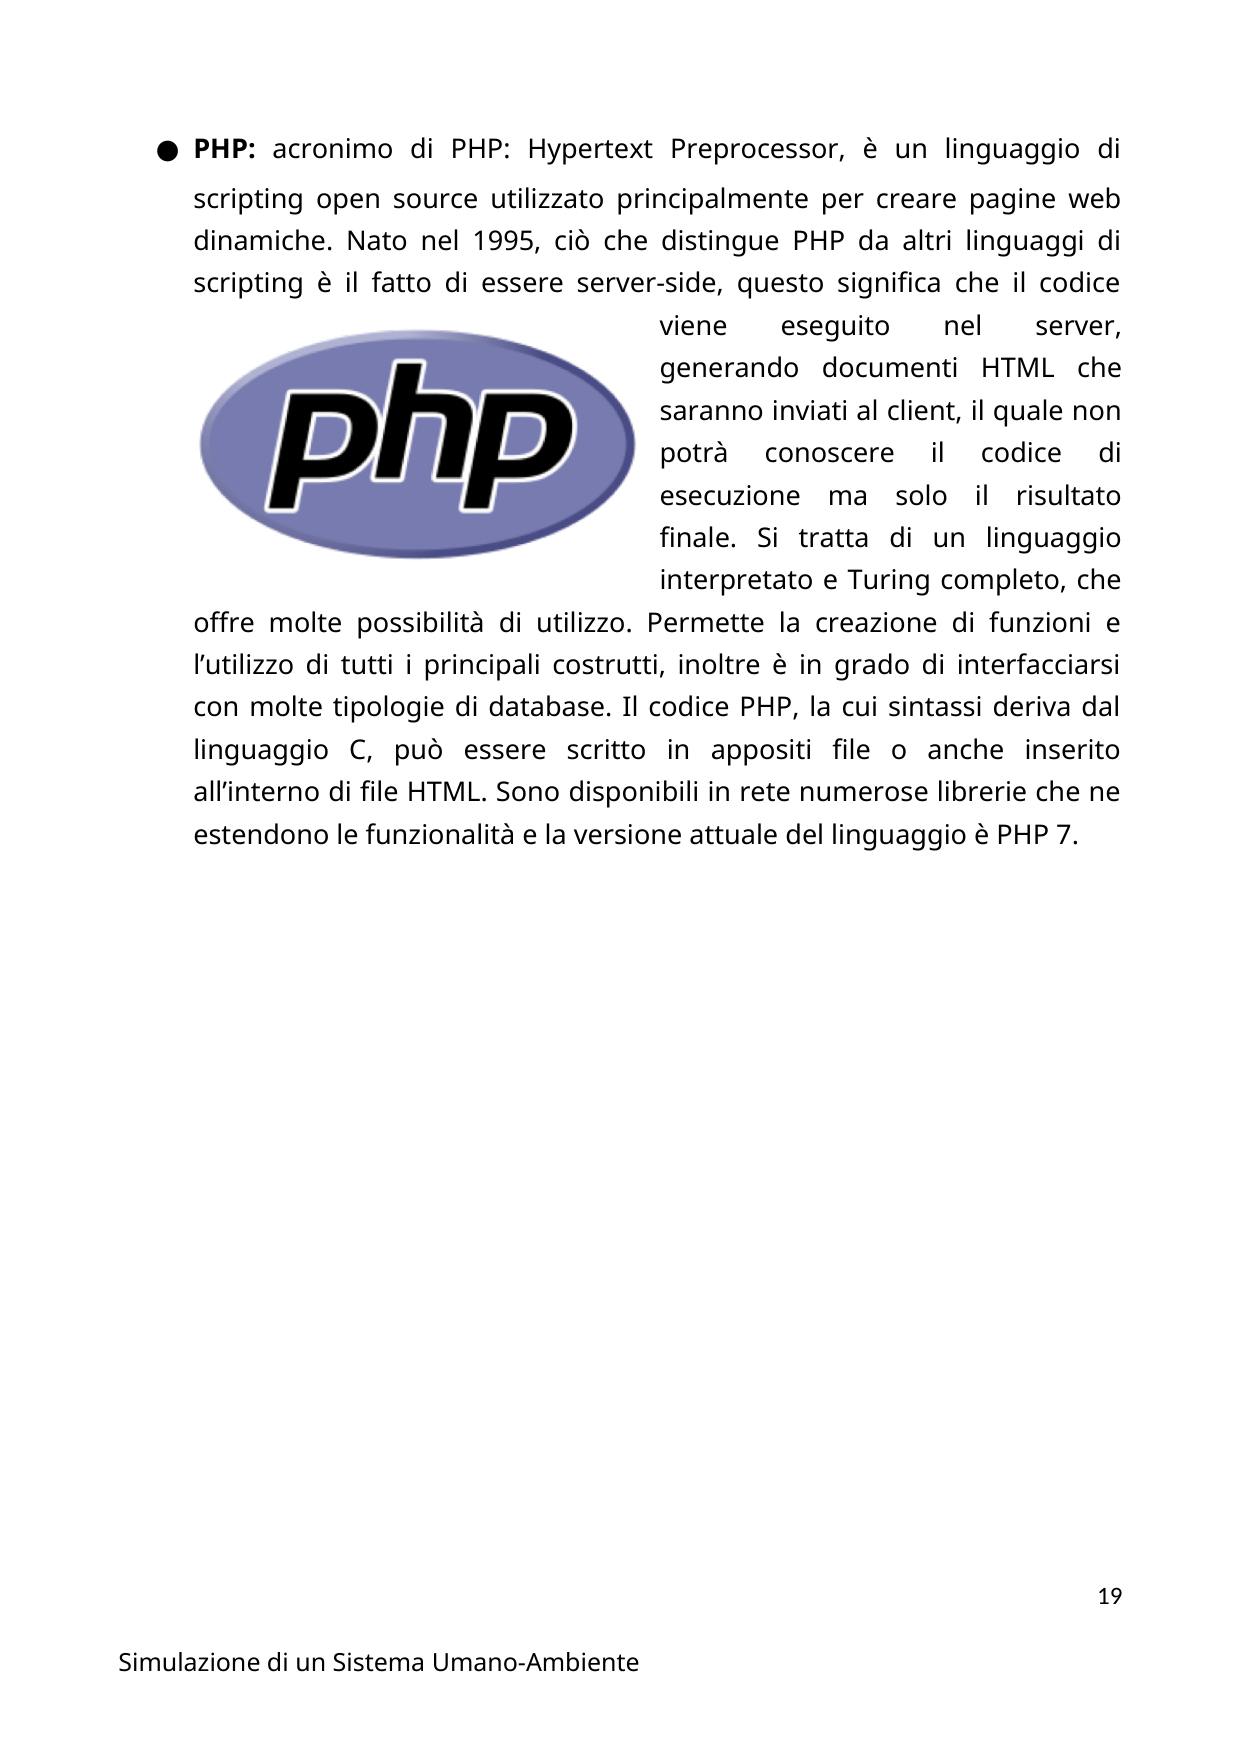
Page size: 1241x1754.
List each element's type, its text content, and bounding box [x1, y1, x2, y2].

picture [194, 324, 641, 565]
list PHP: acronimo di PHP: Hypertext Preprocessor, è un linguaggio di scripting open source utilizzato principalmente per creare pagine web dinamiche. Nato nel 1995, ciò che distingue PHP da altri linguaggi di scripting è il fatto di essere server-side, questo significa che il codice viene eseguito nel server, generando documenti HTML che saranno inviati al client, il quale non potrà conoscere il codice di esecuzione ma solo il risultato finale. Si tratta di un linguaggio interpretato e Turing completo, che offre molte possibilità di utilizzo. Permette la creazione di funzioni e l’utilizzo di tutti i principali costrutti, inoltre è in grado di interfacciarsi con molte tipologie di database. Il codice PHP, la cui sintassi deriva dal linguaggio C, può essere scritto in appositi file o anche inserito all’interno di file HTML. Sono disponibili in rete numerose librerie che ne estendono le funzionalità e la versione attuale del linguaggio è PHP 7. [156, 118, 1122, 852]
